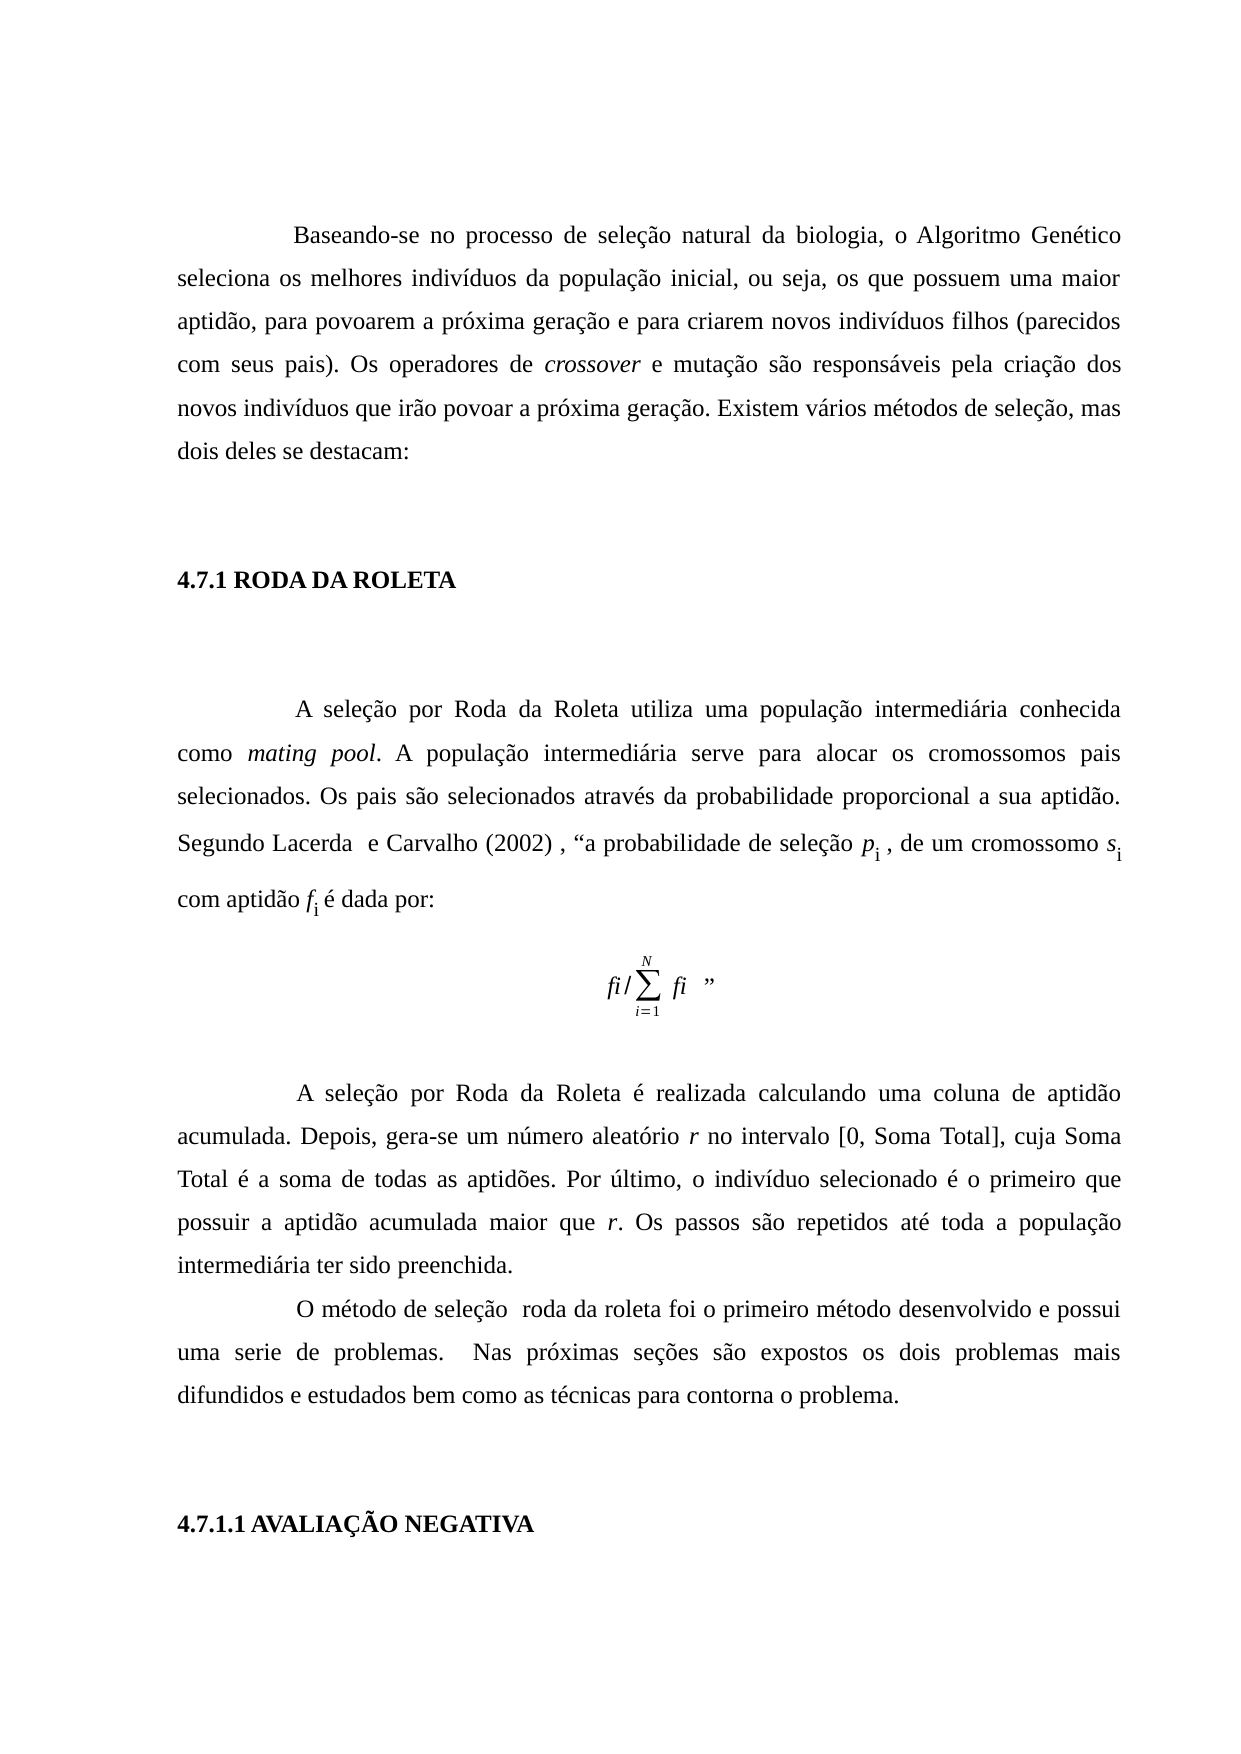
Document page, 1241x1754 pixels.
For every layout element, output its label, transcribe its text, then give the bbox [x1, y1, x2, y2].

text O método de seleção roda da roleta foi o primeiro método desenvolvido e possui uma serie de problemas. Nas próximas seções são expostos os dois problemas mais difundidos e estudados bem como as técnicas para contorna o problema. [177, 1294, 1122, 1409]
text 4.7.1.1 AVALIAÇÃO NEGATIVA [177, 1509, 1122, 1538]
text A seleção por Roda da Roleta utiliza uma população intermediária conhecida como mating pool. A população intermediária serve para alocar os cromossomos pais selecionados. Os pais são selecionados através da probabilidade proporcional a sua aptidão. Segundo Lacerda e Carvalho (2002) , “a probabilidade de seleção pi , de um cromossomo si com aptidão fi é dada por: [177, 694, 1122, 921]
text ” [177, 952, 1122, 1021]
text A seleção por Roda da Roleta é realizada calculando uma coluna de aptidão acumulada. Depois, gera-se um número aleatório r no intervalo [0, Soma Total], cuja Soma Total é a soma de todas as aptidões. Por último, o indivíduo selecionado é o primeiro que possuir a aptidão acumulada maior que r. Os passos são repetidos até toda a população intermediária ter sido preenchida. [177, 1078, 1122, 1279]
text 4.7.1 RODA DA ROLETA [177, 565, 1122, 594]
text Baseando-se no processo de seleção natural da biologia, o Algoritmo Genético seleciona os melhores indivíduos da população inicial, ou seja, os que possuem uma maior aptidão, para povoarem a próxima geração e para criarem novos indivíduos filhos (parecidos com seus pais). Os operadores de crossover e mutação são responsáveis pela criação dos novos indivíduos que irão povoar a próxima geração. Existem vários métodos de seleção, mas dois deles se destacam: [177, 220, 1122, 464]
